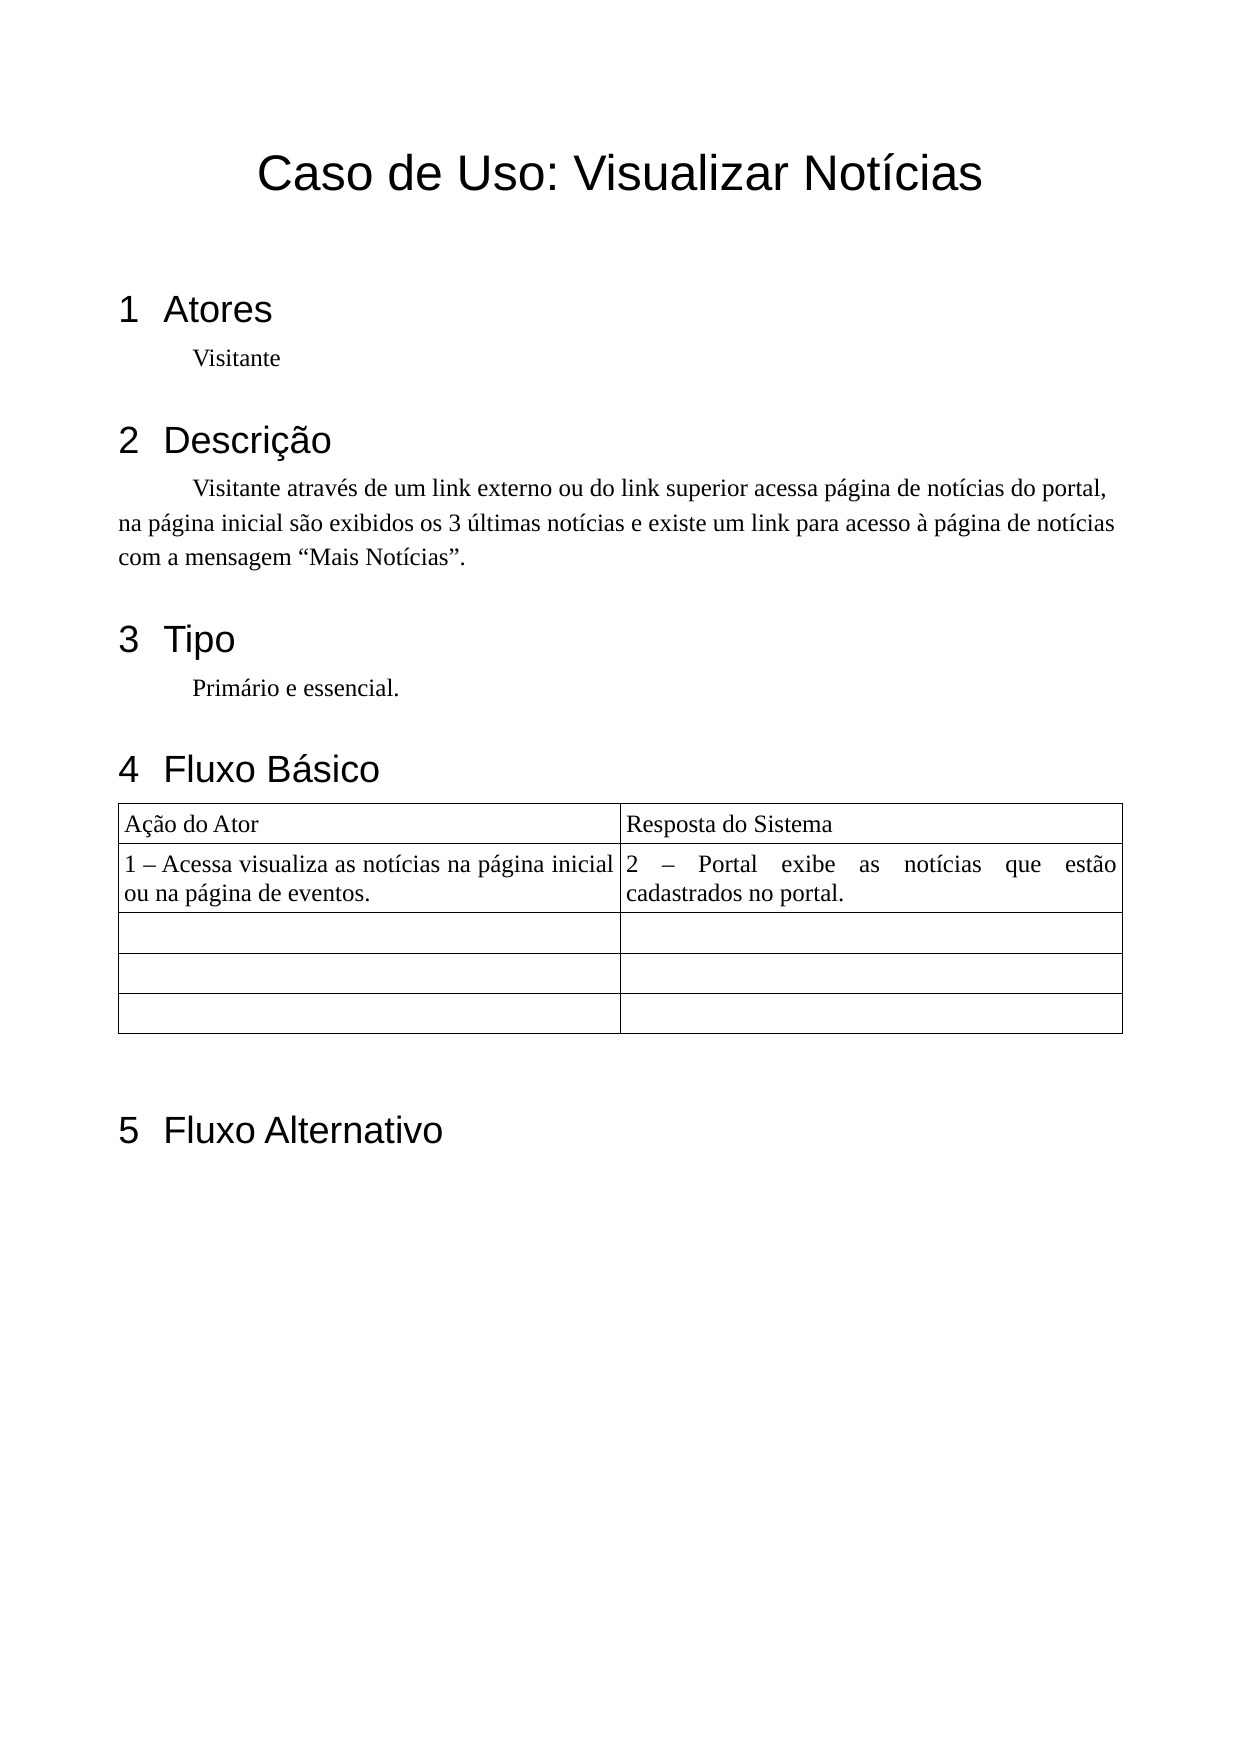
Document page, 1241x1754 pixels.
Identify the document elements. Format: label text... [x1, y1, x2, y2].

table_cell [119, 994, 620, 1033]
table_cell 1 – Acessa visualiza as notícias na página inicial ou na página de eventos. [119, 844, 620, 912]
subtitle Descrição [118, 417, 1122, 461]
subtitle Atores [118, 287, 1122, 331]
text Visitante através de um link externo ou do link superior acessa página de notícias do portal, na página inicial são exibidos os 3 últimas notícias e existe um link para acesso à página de notícias com a mensagem “Mais Notícias”. [118, 473, 1122, 571]
subtitle Tipo [118, 617, 1122, 660]
subtitle Fluxo Alternativo [118, 1107, 1122, 1151]
table_header Ação do Ator [119, 804, 620, 843]
text Visitante [118, 343, 1122, 372]
table_cell [621, 994, 1122, 1033]
text Primário e essencial. [118, 673, 1122, 701]
table_cell [621, 954, 1122, 993]
table_cell [119, 954, 620, 993]
title Caso de Uso: Visualizar Notícias [118, 143, 1122, 201]
subtitle Fluxo Básico [118, 747, 1122, 790]
table_cell 2 – Portal exibe as notícias que estão cadastrados no portal. [621, 844, 1122, 912]
table_header Resposta do Sistema [621, 804, 1122, 843]
table_cell [621, 913, 1122, 953]
table_cell [119, 913, 620, 953]
